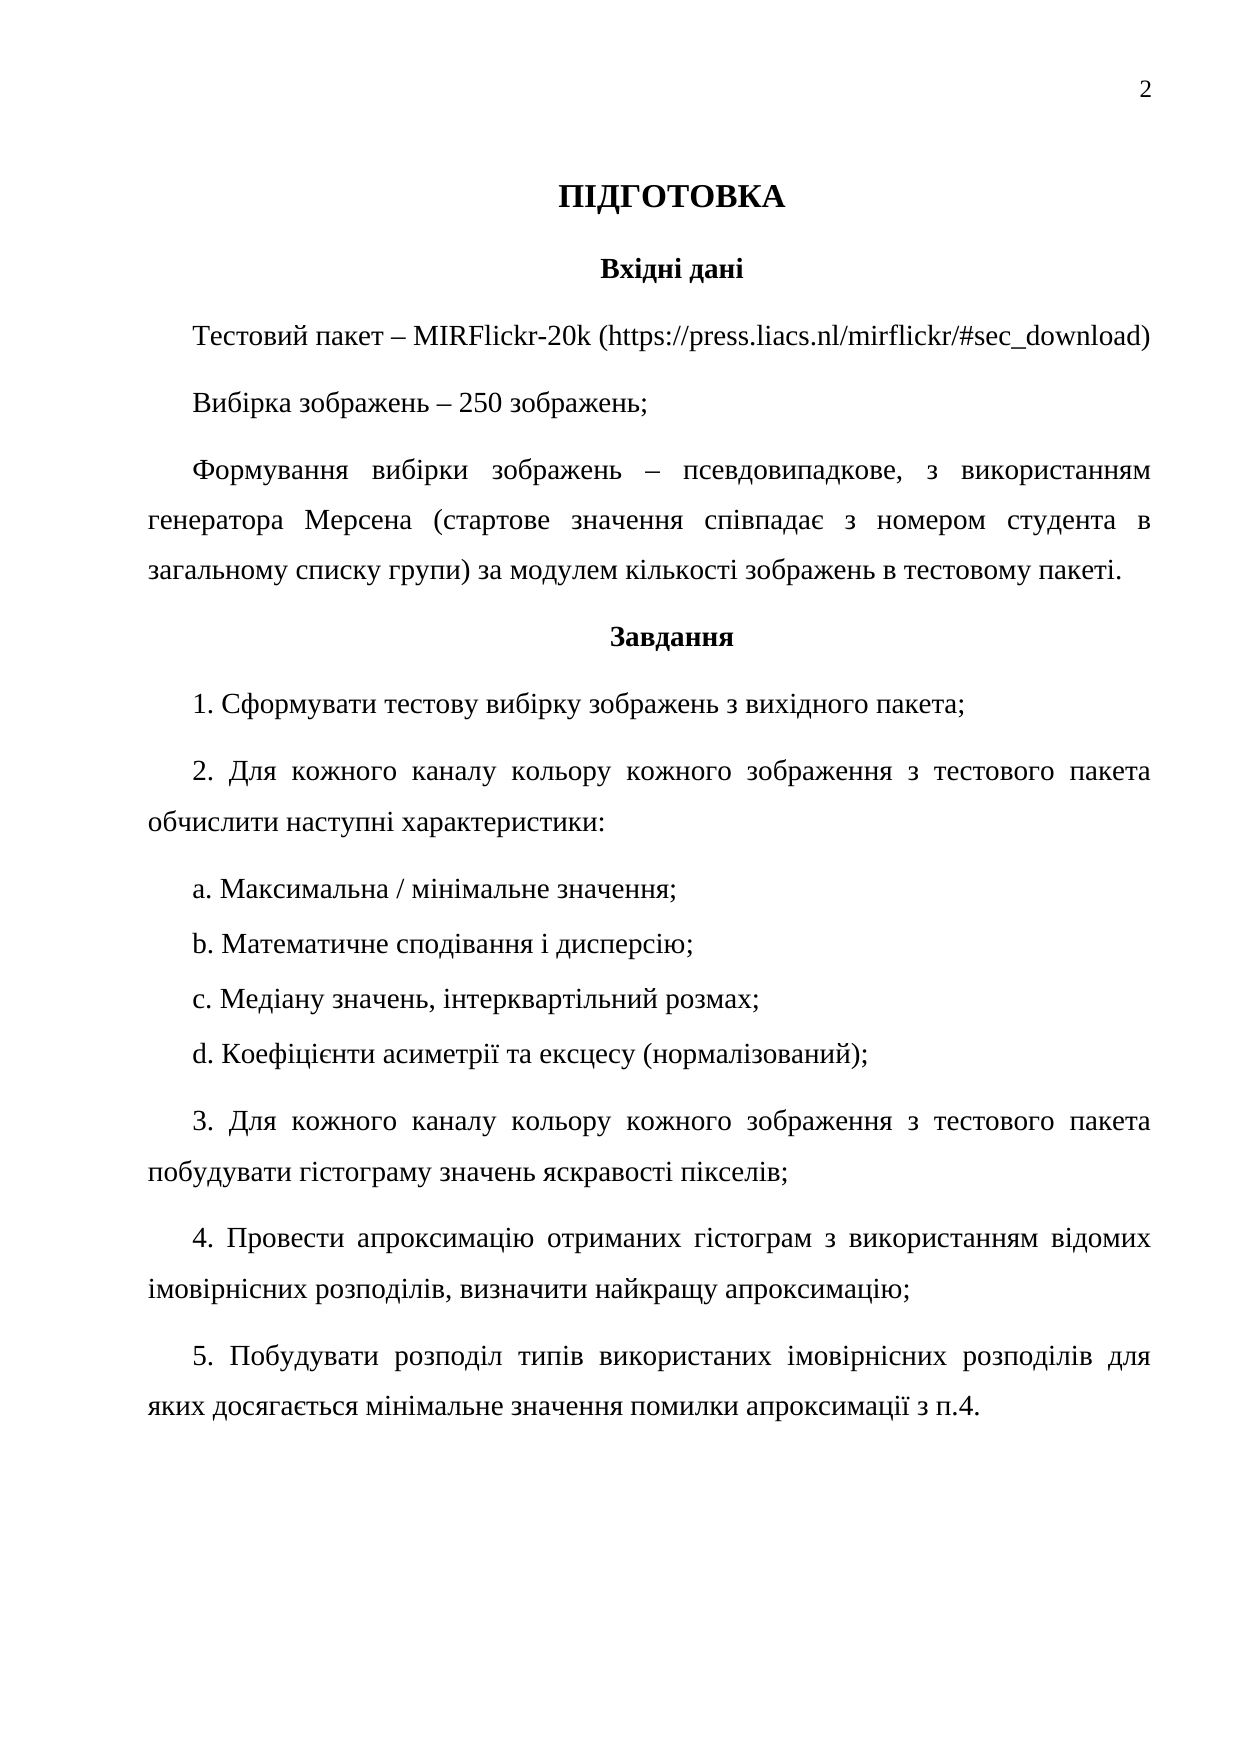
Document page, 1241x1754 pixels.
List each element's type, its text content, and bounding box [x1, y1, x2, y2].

text ПІДГОТОВКА [148, 177, 1152, 215]
text Формування вибірки зображень – псевдовипадкове, з використанням генератора Мерсена (стартове значення співпадає з номером студента в загальному списку групи) за модулем кількості зображень в тестовому пакеті. [148, 452, 1152, 586]
text b. Математичне сподівання і дисперсію; [148, 926, 1152, 959]
text 1. Сформувати тестову вибірку зображень з вихідного пакета; [148, 686, 1152, 720]
text 4. Провести апроксимацію отриманих гістограм з використанням відомих імовірнісних розподілів, визначити найкращу апроксимацію; [148, 1221, 1152, 1304]
text 5. Побудувати розподіл типів використаних імовірнісних розподілів для яких досягається мінімальне значення помилки апроксимації з п.4. [148, 1338, 1152, 1422]
text Тестовий пакет – MIRFlickr-20k (https://press.liacs.nl/mirflickr/#sec_download) [148, 318, 1152, 351]
text d. Коефіцієнти асиметрії та ексцесу (нормалізований); [148, 1036, 1152, 1070]
text c. Медіану значень, інтерквартільний розмах; [148, 981, 1152, 1015]
text 3. Для кожного каналу кольору кожного зображення з тестового пакета побудувати гістограму значень яскравості пікселів; [148, 1103, 1152, 1187]
text Вхідні дані [148, 251, 1152, 284]
text 2. Для кожного каналу кольору кожного зображення з тестового пакета обчислити наступні характеристики: [148, 753, 1152, 837]
text Завдання [148, 619, 1152, 653]
text Вибірка зображень – 250 зображень; [148, 385, 1152, 418]
text a. Максимальна / мінімальне значення; [148, 871, 1152, 904]
